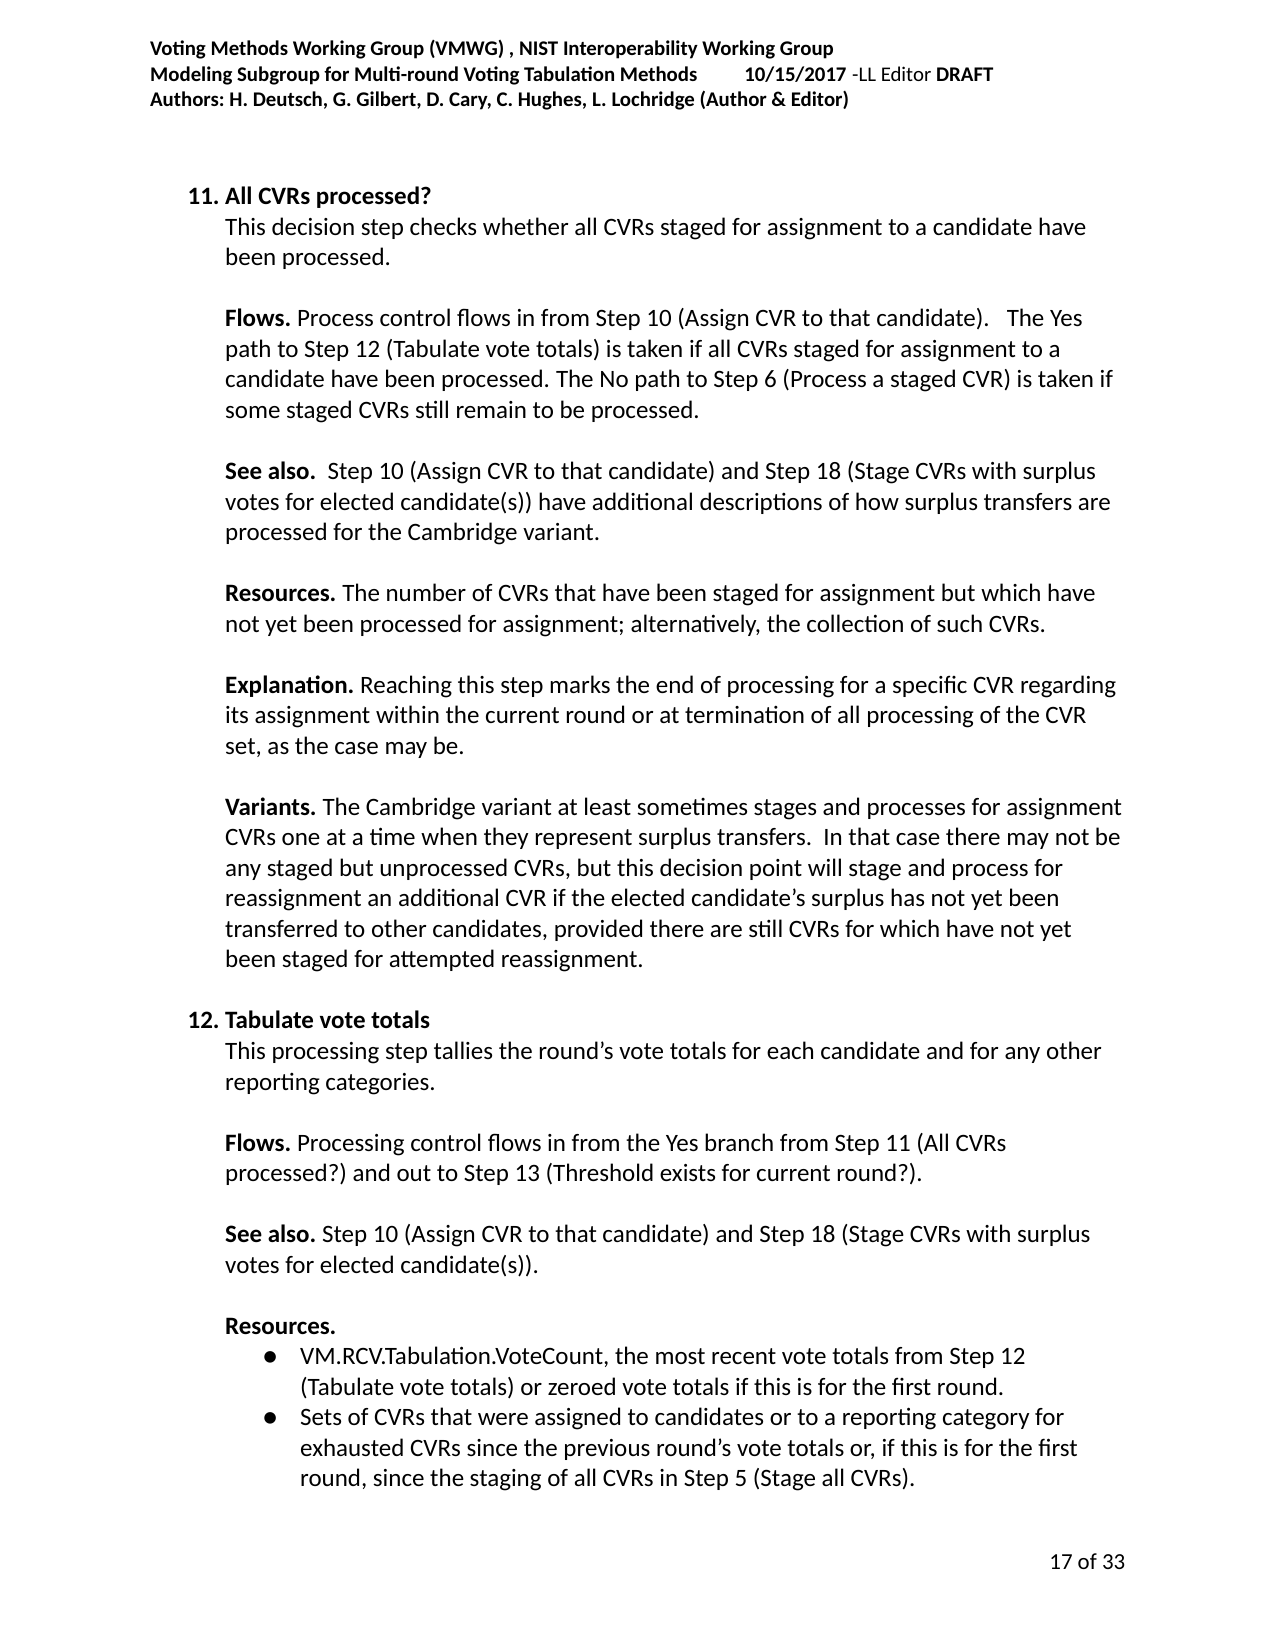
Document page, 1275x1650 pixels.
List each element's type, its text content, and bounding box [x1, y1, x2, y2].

text Flows. Processing control flows in from the Yes branch from Step 11 (All CVRs processed?) and out to Step 13 (Threshold exists for current round?). [225, 1127, 1125, 1188]
text See also. Step 10 (Assign CVR to that candidate) and Step 18 (Stage CVRs with surplus votes for elected candidate(s)) have additional descriptions of how surplus transfers are processed for the Cambridge variant. [225, 455, 1125, 547]
text Resources. [225, 1310, 1125, 1340]
list All CVRs processed? [187, 181, 1125, 211]
text This decision step checks whether all CVRs staged for assignment to a candidate have been processed. [225, 211, 1125, 272]
list Tabulate vote totals [187, 1004, 1125, 1035]
text Variants. The Cambridge variant at least sometimes stages and processes for assignment CVRs one at a time when they represent surplus transfers. In that case there may not be any staged but unprocessed CVRs, but this decision point will stage and process for reassignment an additional CVR if the elected candidate’s surplus has not yet been transferred to other candidates, provided there are still CVRs for which have not yet been staged for attempted reassignment. [225, 791, 1125, 974]
text Flows. Process control flows in from Step 10 (Assign CVR to that candidate). The Yes path to Step 12 (Tabulate vote totals) is taken if all CVRs staged for assignment to a candidate have been processed. The No path to Step 6 (Process a staged CVR) is taken if some staged CVRs still remain to be processed. [225, 303, 1125, 425]
text Resources. The number of CVRs that have been staged for assignment but which have not yet been processed for assignment; alternatively, the collection of such CVRs. [225, 577, 1125, 638]
text See also. Step 10 (Assign CVR to that candidate) and Step 18 (Stage CVRs with surplus votes for elected candidate(s)). [225, 1218, 1125, 1279]
list Sets of CVRs that were assigned to candidates or to a reporting category for exhausted CVRs since the previous round’s vote totals or, if this is for the first round, since the staging of all CVRs in Step 5 (Stage all CVRs). [262, 1401, 1125, 1493]
text Explanation. Reaching this step marks the end of processing for a specific CVR regarding its assignment within the current round or at termination of all processing of the CVR set, as the case may be. [225, 669, 1125, 760]
list VM.RCV.Tabulation.VoteCount, the most recent vote totals from Step 12 (Tabulate vote totals) or zeroed vote totals if this is for the first round. [262, 1340, 1125, 1401]
text This processing step tallies the round’s vote totals for each candidate and for any other reporting categories. [225, 1035, 1125, 1096]
